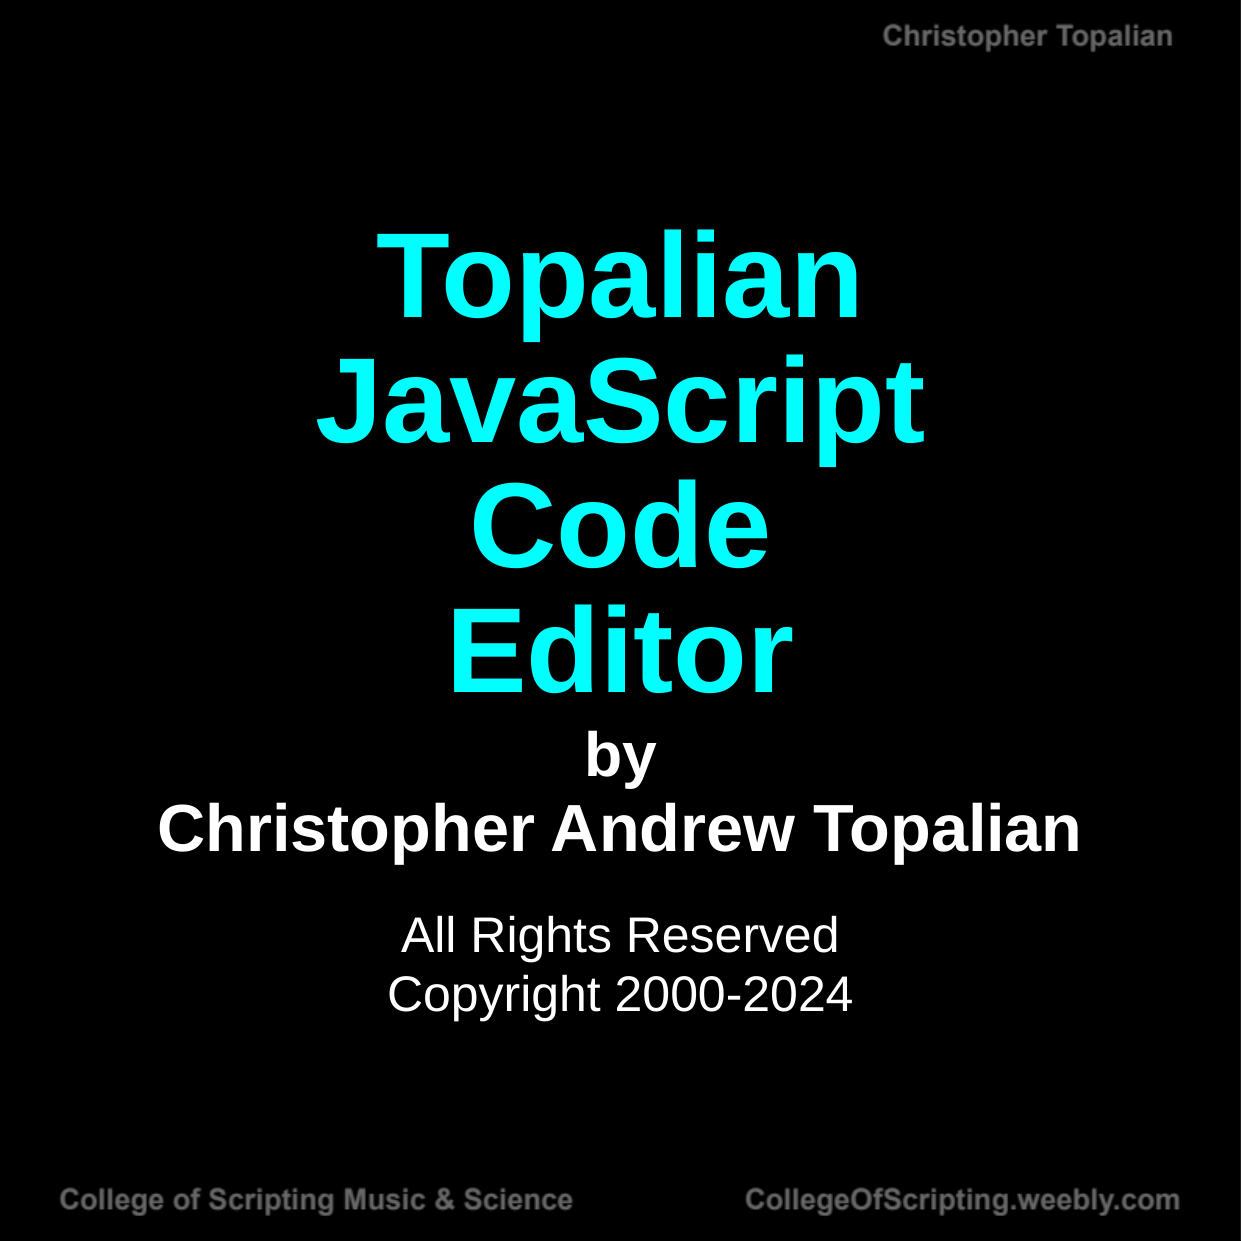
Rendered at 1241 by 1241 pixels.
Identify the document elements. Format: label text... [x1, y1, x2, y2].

text All Rights Reserved [75, 904, 1166, 963]
text Code [75, 467, 1166, 592]
text Editor [75, 592, 1166, 717]
text by [75, 717, 1166, 789]
text Topalian [75, 217, 1166, 342]
text JavaScript [75, 342, 1166, 467]
text Copyright 2000-2024 [75, 963, 1166, 1022]
text Christopher Andrew Topalian [75, 789, 1166, 866]
